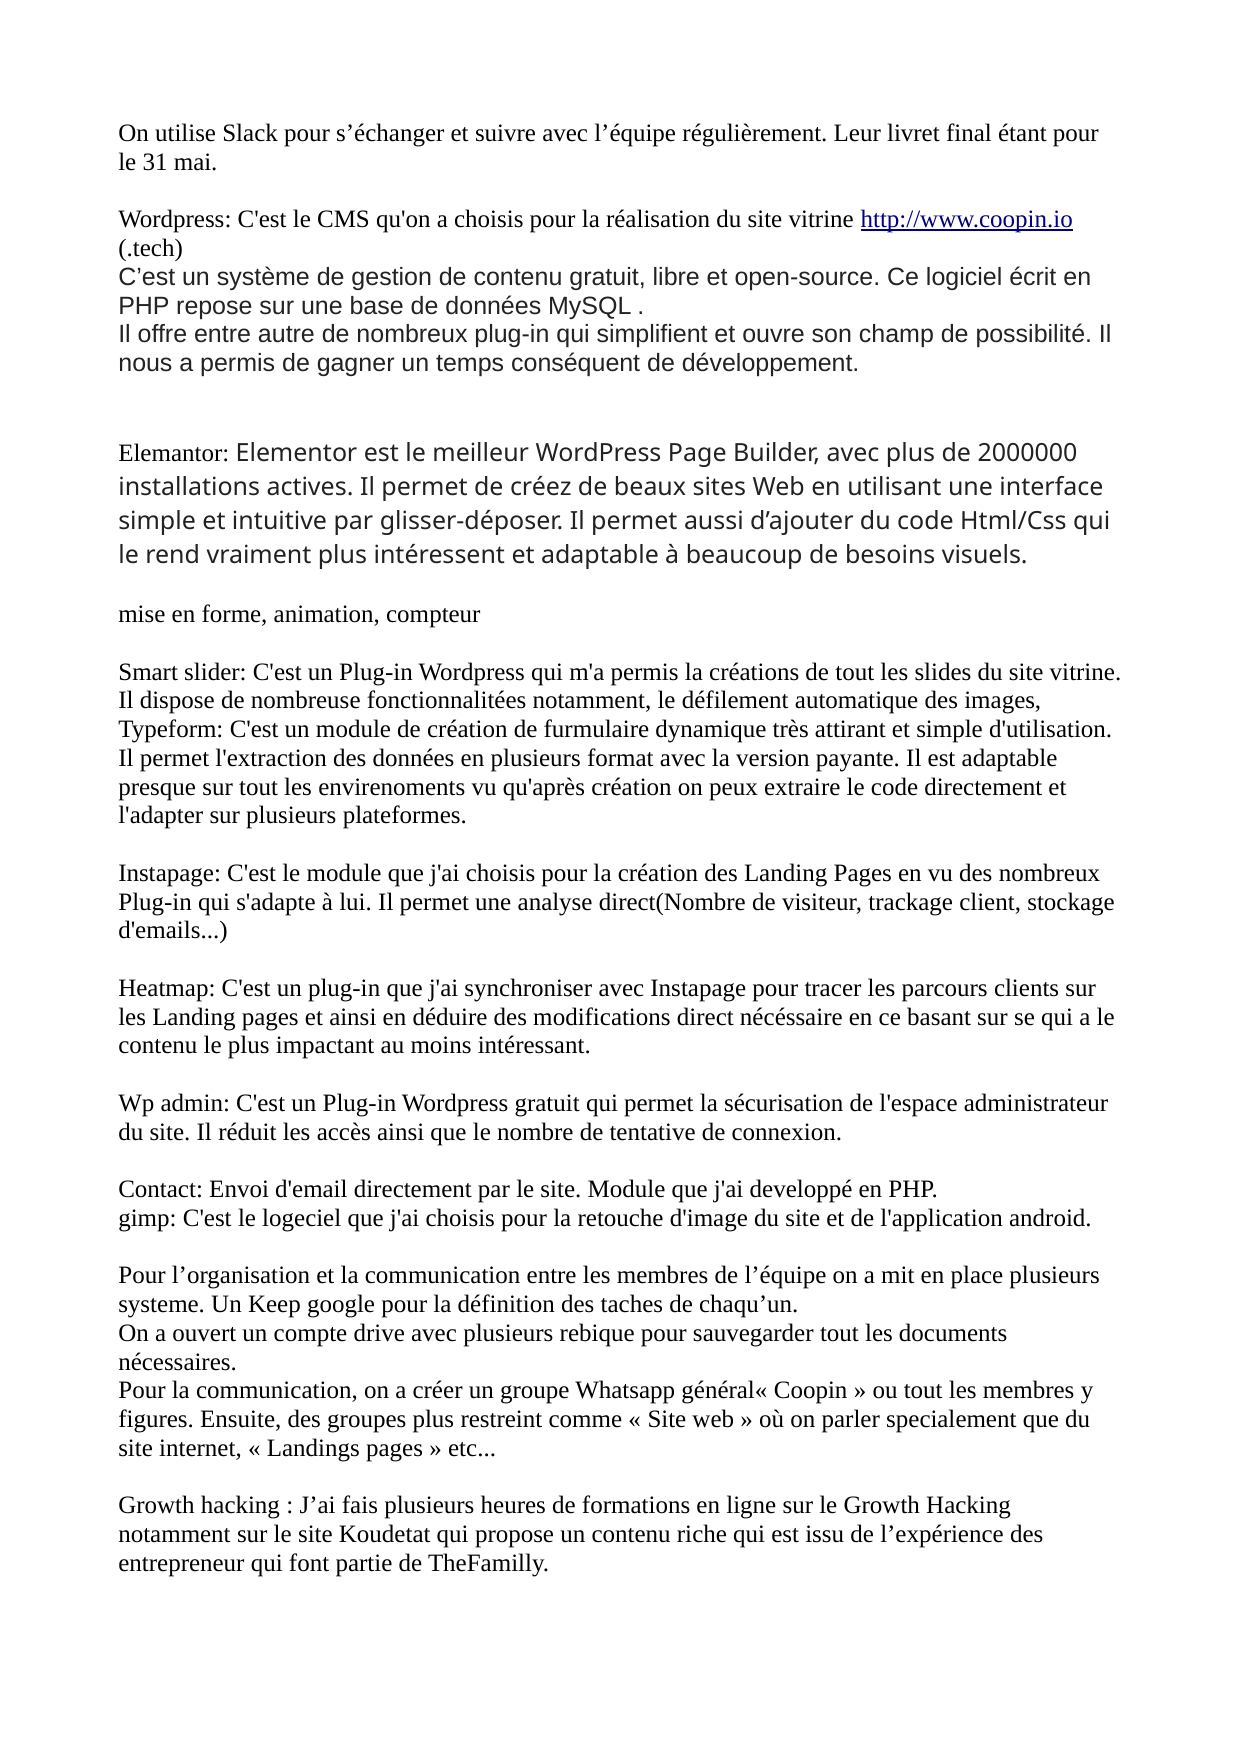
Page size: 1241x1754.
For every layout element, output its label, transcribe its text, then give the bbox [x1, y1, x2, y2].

text On a ouvert un compte drive avec plusieurs rebique pour sauvegarder tout les documents nécessaires. [118, 1318, 1122, 1376]
text gimp: C'est le logeciel que j'ai choisis pour la retouche d'image du site et de l'application android. [118, 1203, 1122, 1232]
text Wordpress: C'est le CMS qu'on a choisis pour la réalisation du site vitrine http://www.coopin.io (.tech) [118, 204, 1122, 262]
text Typeform: C'est un module de création de furmulaire dynamique très attirant et simple d'utilisation. Il permet l'extraction des données en plusieurs format avec la version payante. Il est adaptable presque sur tout les envirenoments vu qu'après création on peux extraire le code directement et l'adapter sur plusieurs plateformes. [118, 714, 1122, 829]
text Heatmap: C'est un plug-in que j'ai synchroniser avec Instapage pour tracer les parcours clients sur les Landing pages et ainsi en déduire des modifications direct nécéssaire en ce basant sur se qui a le contenu le plus impactant au moins intéressant. [118, 973, 1122, 1059]
text Il offre entre autre de nombreux plug-in qui simplifient et ouvre son champ de possibilité. Il nous a permis de gagner un temps conséquent de développement. [118, 319, 1122, 377]
text Smart slider: C'est un Plug-in Wordpress qui m'a permis la créations de tout les slides du site vitrine. Il dispose de nombreuse fonctionnalitées notamment, le défilement automatique des images, [118, 657, 1122, 714]
text Wp admin: C'est un Plug-in Wordpress gratuit qui permet la sécurisation de l'espace administrateur du site. Il réduit les accès ainsi que le nombre de tentative de connexion. [118, 1088, 1122, 1146]
text Instapage: C'est le module que j'ai choisis pour la création des Landing Pages en vu des nombreux Plug-in qui s'adapte à lui. Il permet une analyse direct(Nombre de visiteur, trackage client, stockage d'emails...) [118, 858, 1122, 944]
text Pour la communication, on a créer un groupe Whatsapp général« Coopin » ou tout les membres y figures. Ensuite, des groupes plus restreint comme « Site web » où on parler specialement que du site internet, « Landings pages » etc... [118, 1376, 1122, 1462]
text Growth hacking : J’ai fais plusieurs heures de formations en ligne sur le Growth Hacking notamment sur le site Koudetat qui propose un contenu riche qui est issu de l’expérience des entrepreneur qui font partie de TheFamilly. [118, 1491, 1122, 1577]
text On utilise Slack pour s’échanger et suivre avec l’équipe régulièrement. Leur livret final étant pour le 31 mai. [118, 118, 1122, 176]
text mise en forme, animation, compteur [118, 599, 1122, 628]
text C’est un système de gestion de contenu gratuit, libre et open-source. Ce logiciel écrit en PHP repose sur une base de données MySQL . [118, 262, 1122, 319]
text Pour l’organisation et la communication entre les membres de l’équipe on a mit en place plusieurs systeme. Un Keep google pour la définition des taches de chaqu’un. [118, 1261, 1122, 1318]
text Elemantor: Elementor est le meilleur WordPress Page Builder, avec plus de 2000000 installations actives. Il permet de créez de beaux sites Web en utilisant une interface simple et intuitive par glisser-déposer. Il permet aussi d’ajouter du code Html/Css qui le rend vraiment plus intéressent et adaptable à beaucoup de besoins visuels. [118, 434, 1122, 571]
text Contact: Envoi d'email directement par le site. Module que j'ai developpé en PHP. [118, 1174, 1122, 1203]
